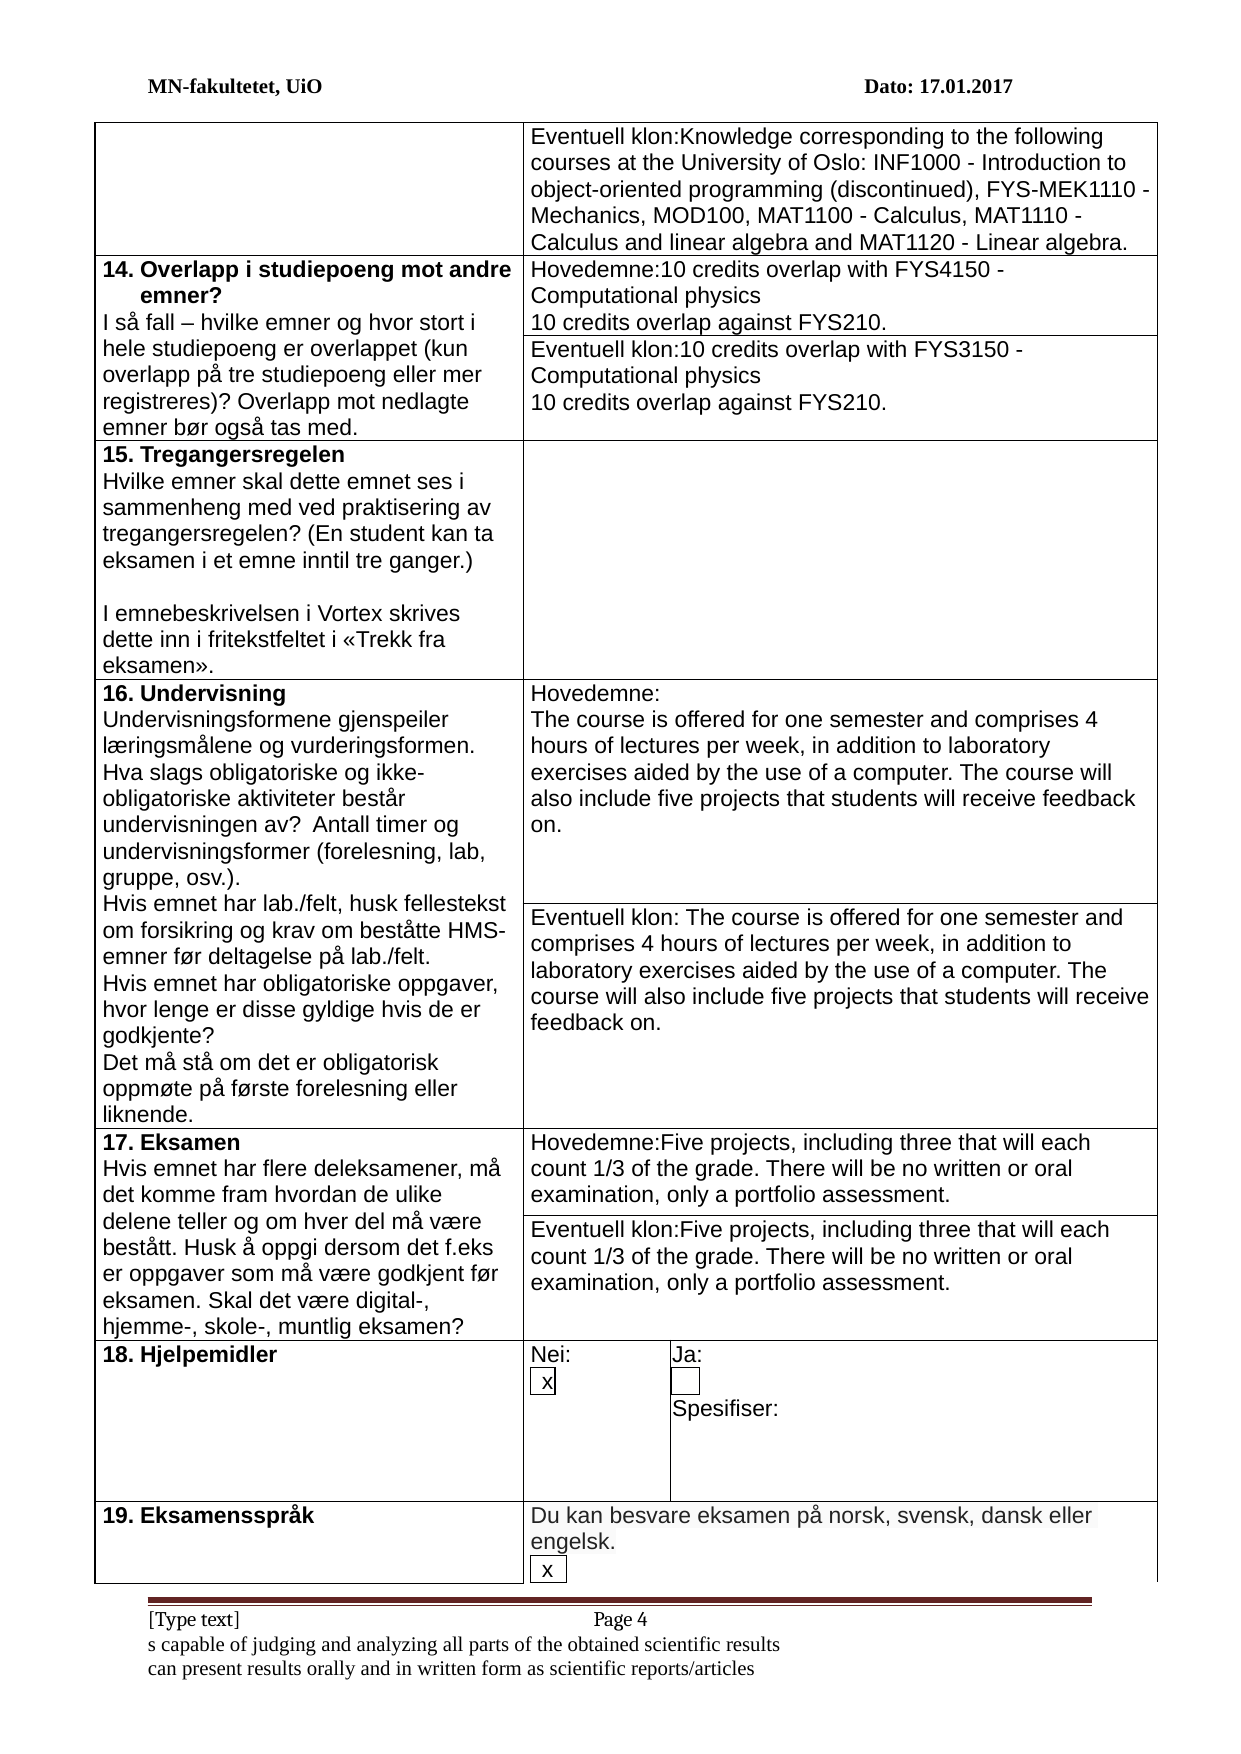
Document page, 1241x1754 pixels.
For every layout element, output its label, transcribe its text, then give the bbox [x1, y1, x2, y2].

table_cell [1158, 122, 1240, 255]
table_header x [531, 1556, 566, 1582]
table_cell [1158, 1128, 1240, 1339]
table_cell Hovedemne:Five projects, including three that will each count 1/3 of the grade. There will be no written or oral examination, only a portfolio assessment. [524, 1129, 1157, 1215]
table_cell Eventuell klon: The course is offered for one semester and comprises 4 hours of lectures per week, in addition to laboratory exercises aided by the use of a computer. The course will also include five projects that students will receive feedback on. [524, 904, 1157, 1128]
table_cell Eksamensspråk [96, 1502, 523, 1583]
table_cell [1158, 335, 1240, 440]
table_header [672, 1368, 699, 1394]
table_cell [96, 123, 523, 255]
table_cell Undervisning Undervisningsformene gjenspeiler læringsmålene og vurderingsformen. Hva slags obligatoriske og ikke-obligatoriske aktiviteter består undervisningen av? Antall timer og undervisningsformer (forelesning, lab, gruppe, osv.). Hvis emnet har lab./felt, husk fellestekst om forsikring og krav om beståtte HMS-emner før deltagelse på lab./felt. Hvis emnet har obligatoriske oppgaver, hvor lenge er disse gyldige hvis de er godkjente? Det må stå om det er obligatorisk oppmøte på første forelesning eller liknende. [96, 680, 523, 1128]
table_cell Eventuell klon:Knowledge corresponding to the following courses at the University of Oslo: INF1000 - Introduction to object-oriented programming (discontinued), FYS-MEK1110 - Mechanics, MOD100, MAT1100 - Calculus, MAT1110 - Calculus and linear algebra and MAT1120 - Linear algebra. [524, 123, 1157, 255]
table_cell Overlapp i studiepoeng mot andre emner? I så fall – hvilke emner og hvor stort i hele studiepoeng er overlappet (kun overlapp på tre studiepoeng eller mer registreres)? Overlapp mot nedlagte emner bør også tas med. [96, 256, 523, 440]
table_cell Nei: [524, 1341, 670, 1501]
table_cell Eventuell klon:10 credits overlap with FYS3150 - Computational physics 10 credits overlap against FYS210. [524, 336, 1157, 440]
table_cell Hjelpemidler [96, 1341, 523, 1501]
table_cell [1158, 1340, 1240, 1501]
table_cell Eksamen Hvis emnet har flere deleksamener, må det komme fram hvordan de ulike delene teller og om hver del må være bestått. Husk å oppgi dersom det f.eks er oppgaver som må være godkjent før eksamen. Skal det være digital-, hjemme-, skole-, muntlig eksamen? [96, 1129, 523, 1339]
table_cell [1158, 440, 1240, 678]
table_cell Hovedemne: The course is offered for one semester and comprises 4 hours of lectures per week, in addition to laboratory exercises aided by the use of a computer. The course will also include five projects that students will receive feedback on. [524, 680, 1157, 903]
table_cell [524, 441, 1157, 678]
table_cell [1158, 903, 1240, 1128]
table_cell [1158, 1501, 1240, 1583]
table_cell [1158, 255, 1240, 335]
table_cell [1158, 679, 1240, 903]
table_cell Hovedemne:10 credits overlap with FYS4150 - Computational physics 10 credits overlap against FYS210. [524, 256, 1157, 335]
table_cell Eventuell klon:Five projects, including three that will each count 1/3 of the grade. There will be no written or oral examination, only a portfolio assessment. [524, 1216, 1157, 1339]
table_cell Du kan besvare eksamen på norsk, svensk, dansk eller engelsk. [524, 1502, 1158, 1583]
table_header x [531, 1368, 554, 1394]
table_cell Tregangersregelen Hvilke emner skal dette emnet ses i sammenheng med ved praktisering av tregangersregelen? (En student kan ta eksamen i et emne inntil tre ganger.) I emnebeskrivelsen i Vortex skrives dette inn i fritekstfeltet i «Trekk fra eksamen». [96, 441, 523, 678]
table_cell Ja: Spesifiser: [671, 1341, 1157, 1501]
